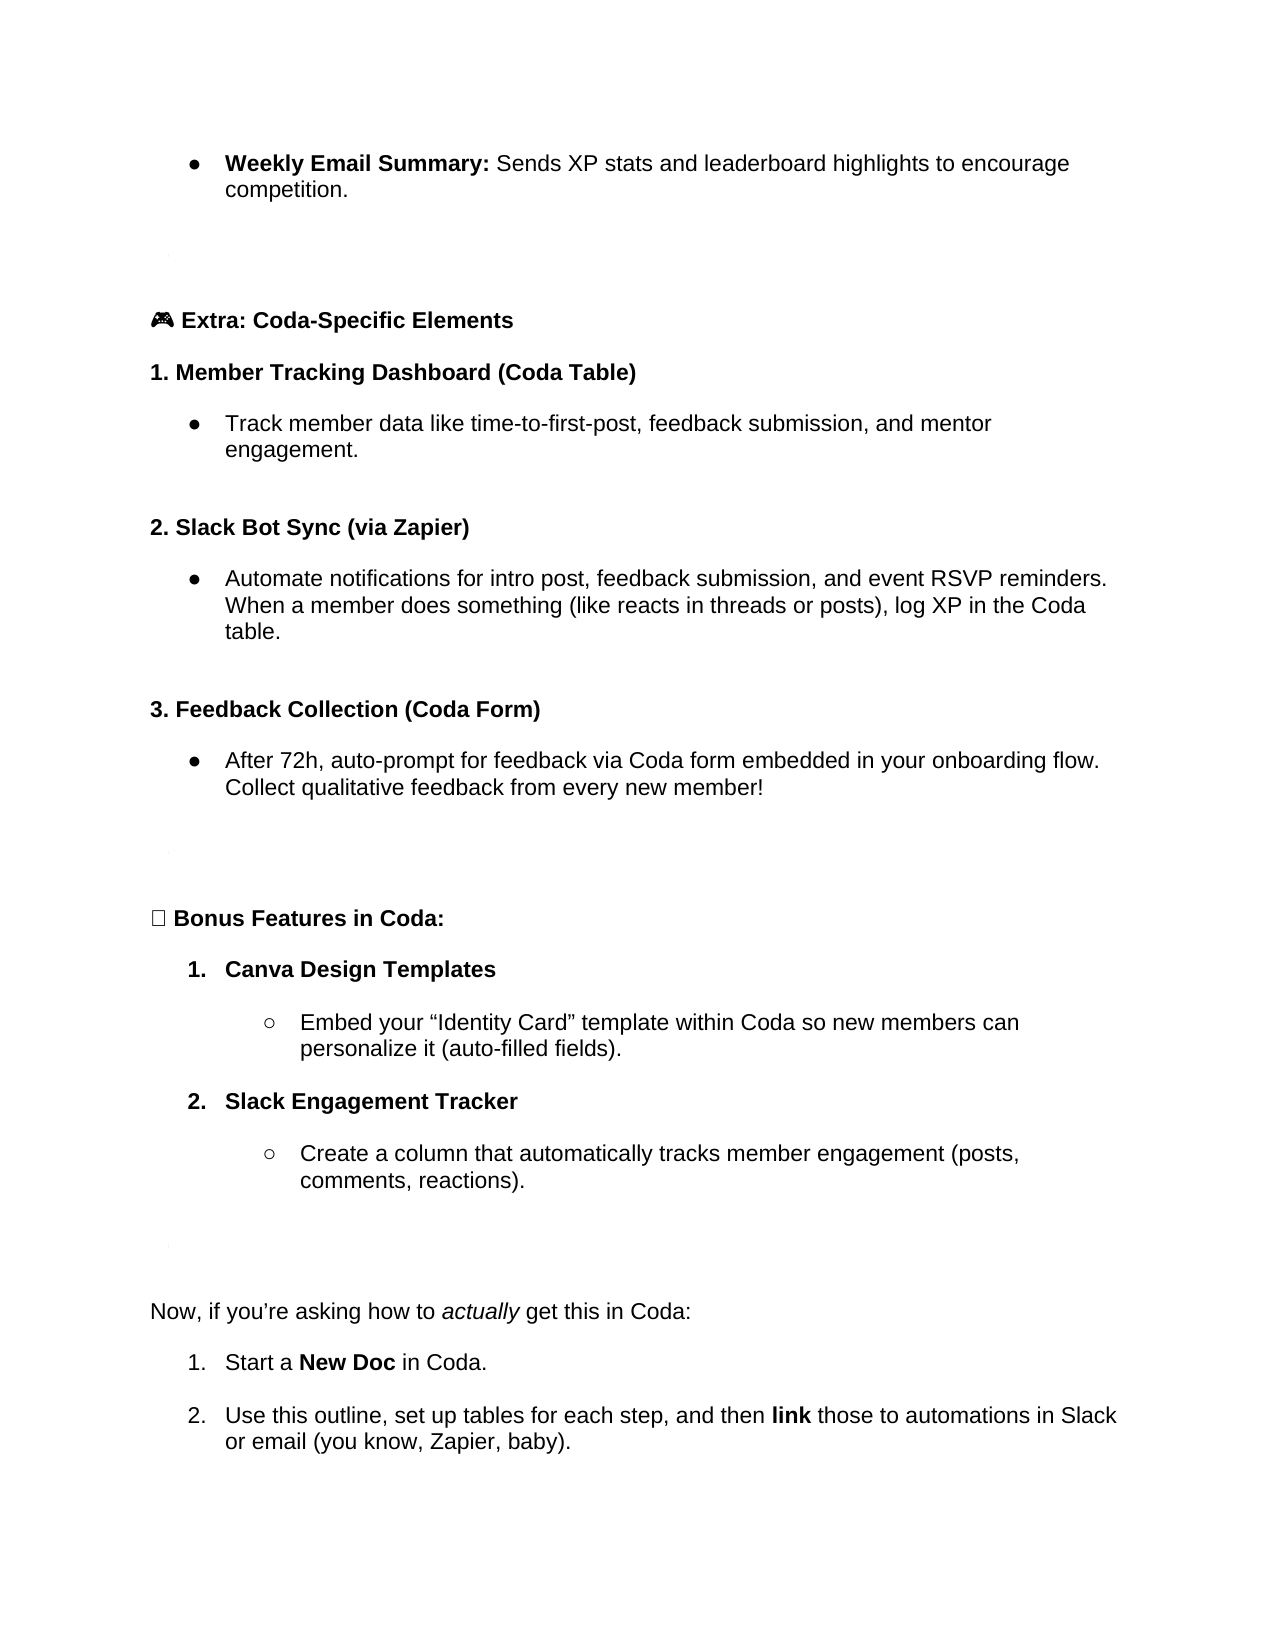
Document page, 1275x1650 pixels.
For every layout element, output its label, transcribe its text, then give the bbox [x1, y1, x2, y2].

text 🍒 Bonus Features in Coda: [150, 904, 1125, 931]
list Automate notifications for intro post, feedback submission, and event RSVP reminders. When a member does something (like reacts in threads or posts), log XP in the Coda table. [187, 565, 1125, 671]
list After 72h, auto-prompt for feedback via Coda form embedded in your onboarding flow. Collect qualitative feedback from every new member! [187, 747, 1125, 826]
list Track member data like time-to-first-post, feedback submission, and mentor engagement. [187, 410, 1125, 489]
list Embed your “Identity Card” template within Coda so new members can personalize it (auto-filled fields). [262, 1008, 1125, 1088]
text 🎮 Extra: Coda-Specific Elements [150, 307, 1125, 334]
list Use this outline, set up tables for each step, and then link those to automations in Slack or email (you know, Zapier, baby). [187, 1402, 1125, 1481]
text Now, if you’re asking how to actually get this in Coda: [150, 1298, 1125, 1324]
list Weekly Email Summary: Sends XP stats and leaderboard highlights to encourage competition. [187, 150, 1125, 229]
list Slack Engagement Tracker [187, 1088, 1125, 1140]
text 2. Slack Bot Sync (via Zapier) [150, 514, 1125, 540]
list Canva Design Templates [187, 956, 1125, 1008]
list Start a New Doc in Coda. [187, 1349, 1125, 1402]
list Create a column that automatically tracks member engagement (posts, comments, reactions). [262, 1140, 1125, 1219]
text 1. Member Tracking Dashboard (Coda Table) [150, 359, 1125, 385]
text 3. Feedback Collection (Coda Form) [150, 696, 1125, 722]
